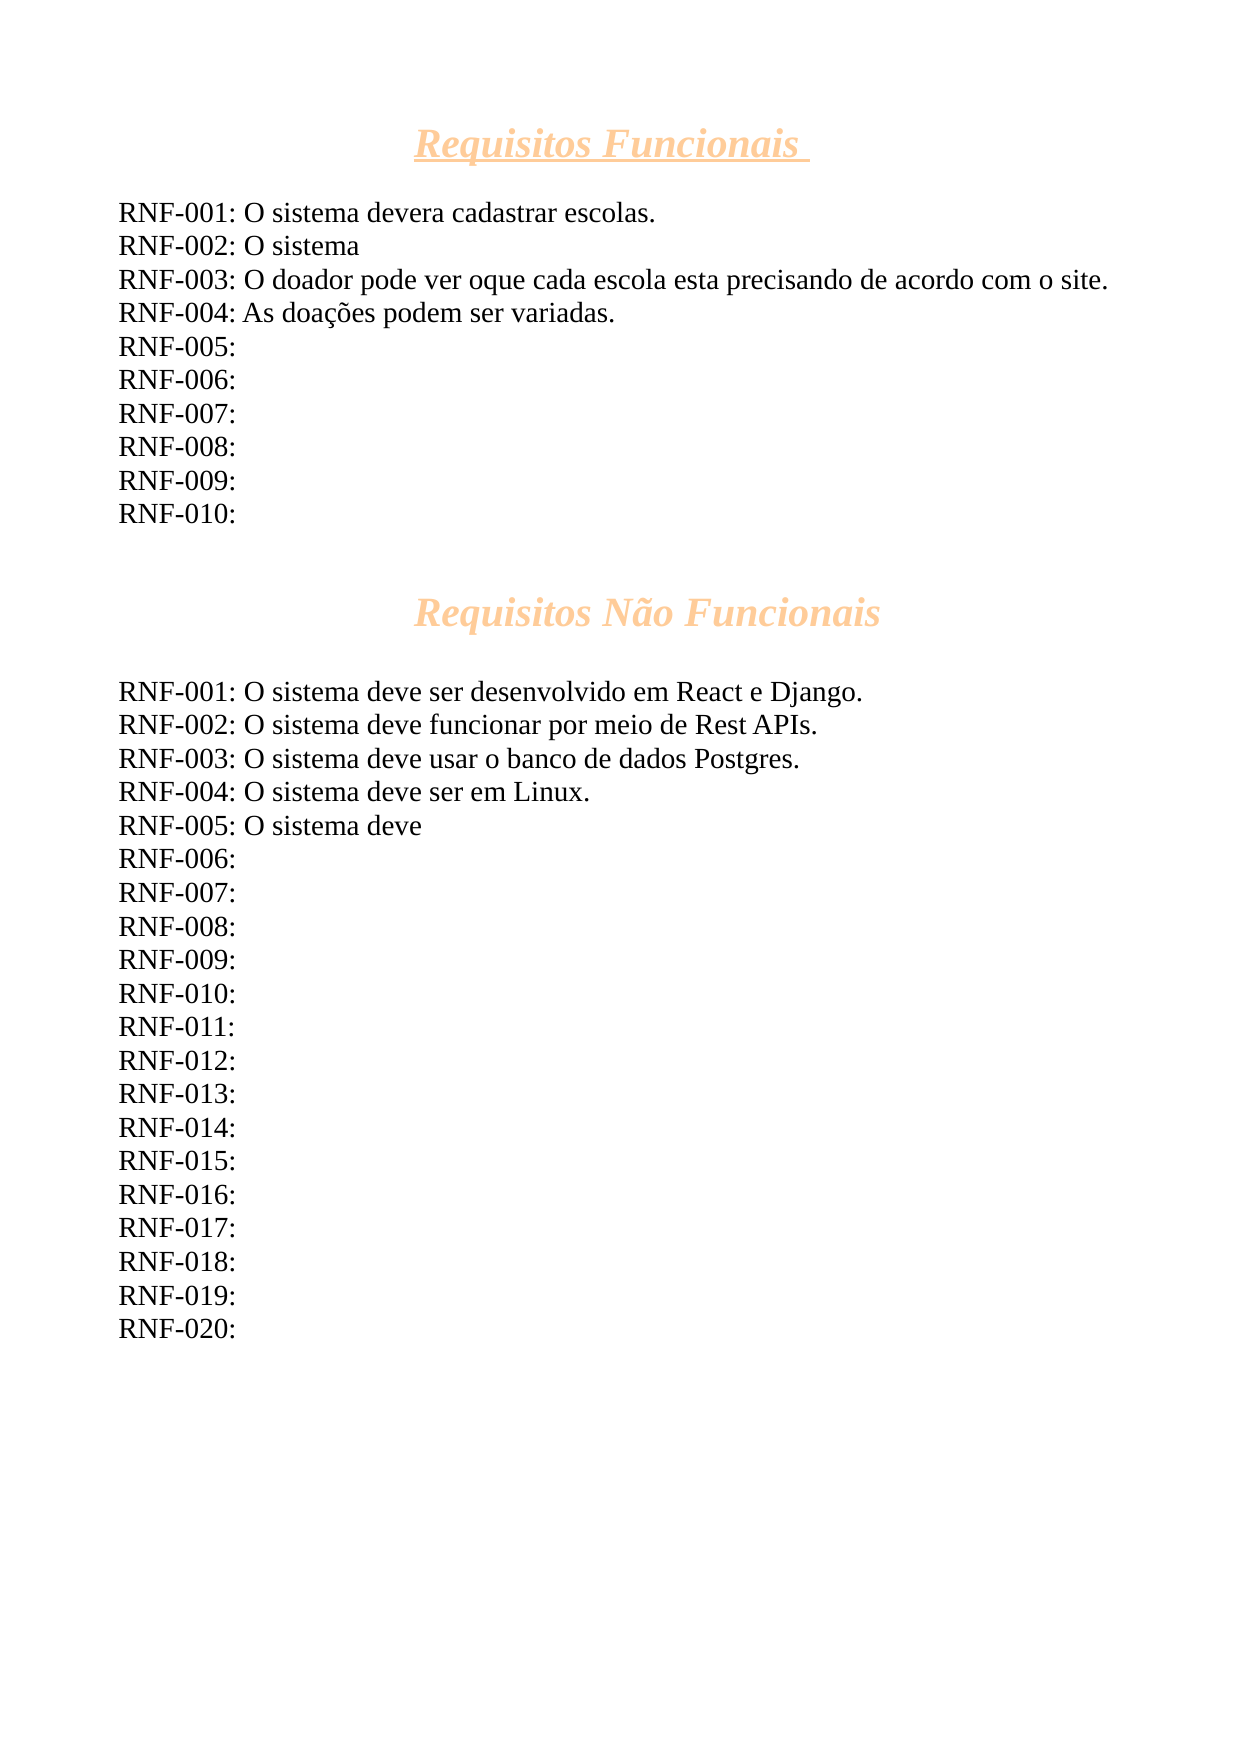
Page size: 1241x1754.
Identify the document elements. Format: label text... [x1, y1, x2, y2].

text RNF-009: [118, 463, 1122, 497]
text RNF-010: [118, 497, 1122, 530]
text RNF-005: O sistema deve [118, 808, 1122, 842]
text RNF-012: [118, 1043, 1122, 1076]
text RNF-020: [118, 1311, 1122, 1345]
text RNF-005: [118, 329, 1122, 362]
text RNF-004: O sistema deve ser em Linux. [118, 774, 1122, 808]
text RNF-004: As doações podem ser variadas. [118, 295, 1122, 329]
text RNF-011: [118, 1009, 1122, 1043]
text RNF-008: [118, 909, 1122, 942]
text RNF-016: [118, 1177, 1122, 1211]
text RNF-015: [118, 1143, 1122, 1177]
text RNF-018: [118, 1244, 1122, 1278]
text RNF-003: O sistema deve usar o banco de dados Postgres. [118, 741, 1122, 774]
text RNF-007: [118, 875, 1122, 909]
text RNF-002: O sistema deve funcionar por meio de Rest APIs. [118, 707, 1122, 741]
text RNF-009: [118, 942, 1122, 976]
text RNF-013: [118, 1076, 1122, 1110]
text RNF-010: [118, 976, 1122, 1009]
text RNF-007: [118, 396, 1122, 429]
text RNF-001: O sistema deve ser desenvolvido em React e Django. [118, 674, 1122, 707]
text RNF-017: [118, 1211, 1122, 1244]
text RNF-002: O sistema [118, 228, 1122, 262]
text RNF-003: O doador pode ver oque cada escola esta precisando de acordo com o site. [118, 262, 1122, 295]
text RNF-014: [118, 1110, 1122, 1143]
text RNF-006: [118, 842, 1122, 875]
text RNF-019: [118, 1278, 1122, 1311]
text Requisitos Funcionais [118, 118, 1122, 166]
text RNF-001: O sistema devera cadastrar escolas. [118, 195, 1122, 228]
text RNF-006: [118, 362, 1122, 396]
text RNF-008: [118, 429, 1122, 463]
text Requisitos Não Funcionais [118, 588, 1122, 636]
